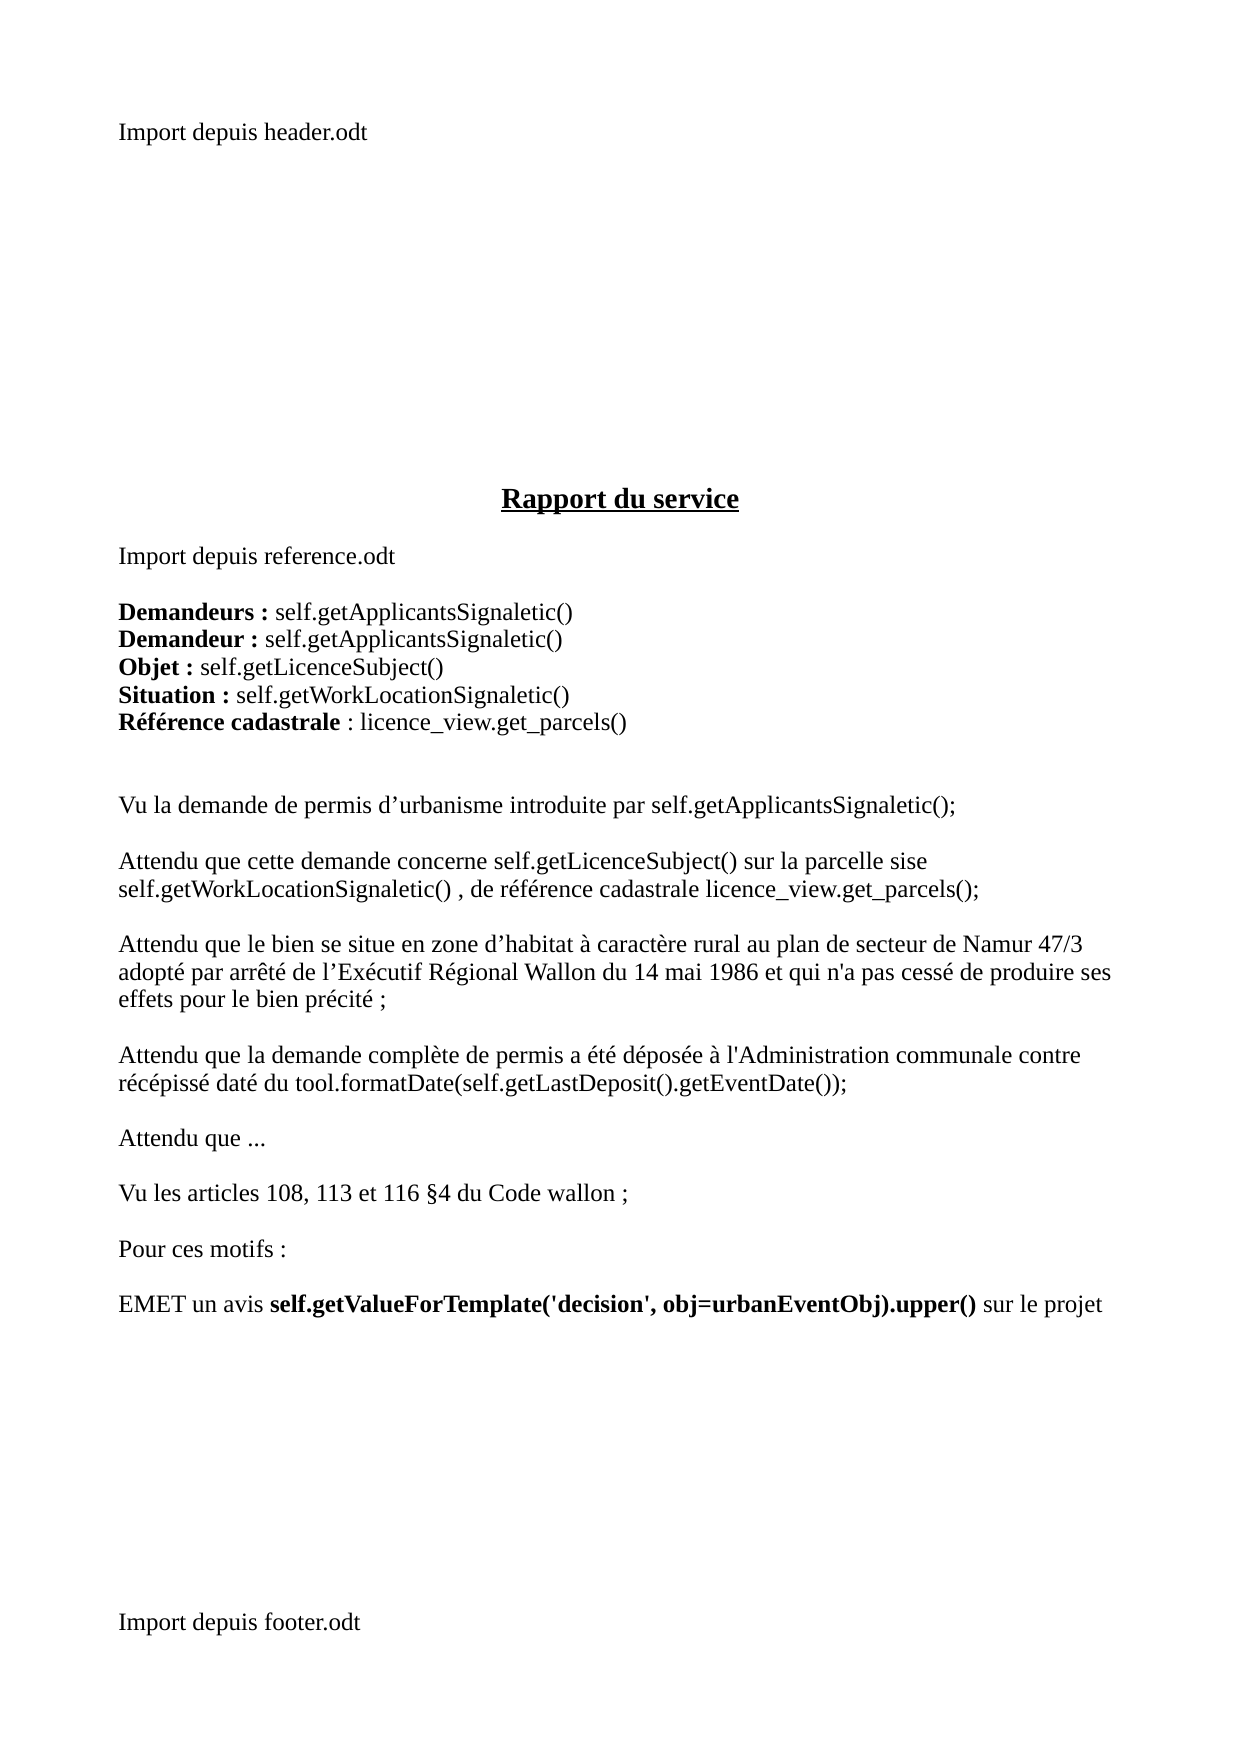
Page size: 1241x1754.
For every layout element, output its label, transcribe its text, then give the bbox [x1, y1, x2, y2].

text Vu les articles 108, 113 et 116 §4 du Code wallon ; [118, 1179, 1122, 1207]
text Demandeurs : self.getApplicantsSignaletic() [118, 598, 1122, 625]
text Attendu que la demande complète de permis a été déposée à l'Administration communale contre récépissé daté du tool.formatDate(self.getLastDeposit().getEventDate()); [118, 1041, 1122, 1096]
text Situation : self.getWorkLocationSignaletic() [118, 681, 1122, 708]
text Objet : self.getLicenceSubject() [118, 653, 1122, 681]
text Vu la demande de permis d’urbanisme introduite par self.getApplicantsSignaletic(); [118, 792, 1122, 819]
text Import depuis header.odt [118, 118, 539, 146]
text Attendu que le bien se situe en zone d’habitat à caractère rural au plan de secteur de Namur 47/3 adopté par arrêté de l’Exécutif Régional Wallon du 14 mai 1986 et qui n'a pas cessé de produire ses effets pour le bien précité ; [118, 930, 1122, 1013]
title Rapport du service [118, 482, 1122, 514]
text Pour ces motifs : [118, 1235, 1122, 1263]
text Référence cadastrale : licence_view.get_parcels() [118, 708, 1122, 736]
text EMET un avis self.getValueForTemplate('decision', obj=urbanEventObj).upper() sur le projet [118, 1290, 1122, 1318]
text Demandeur : self.getApplicantsSignaletic() [118, 625, 1122, 653]
text Import depuis reference.odt [118, 542, 1122, 570]
text Attendu que ... [118, 1124, 1122, 1152]
text Attendu que cette demande concerne self.getLicenceSubject() sur la parcelle sise self.getWorkLocationSignaletic() , de référence cadastrale licence_view.get_parcels(); [118, 847, 1122, 902]
